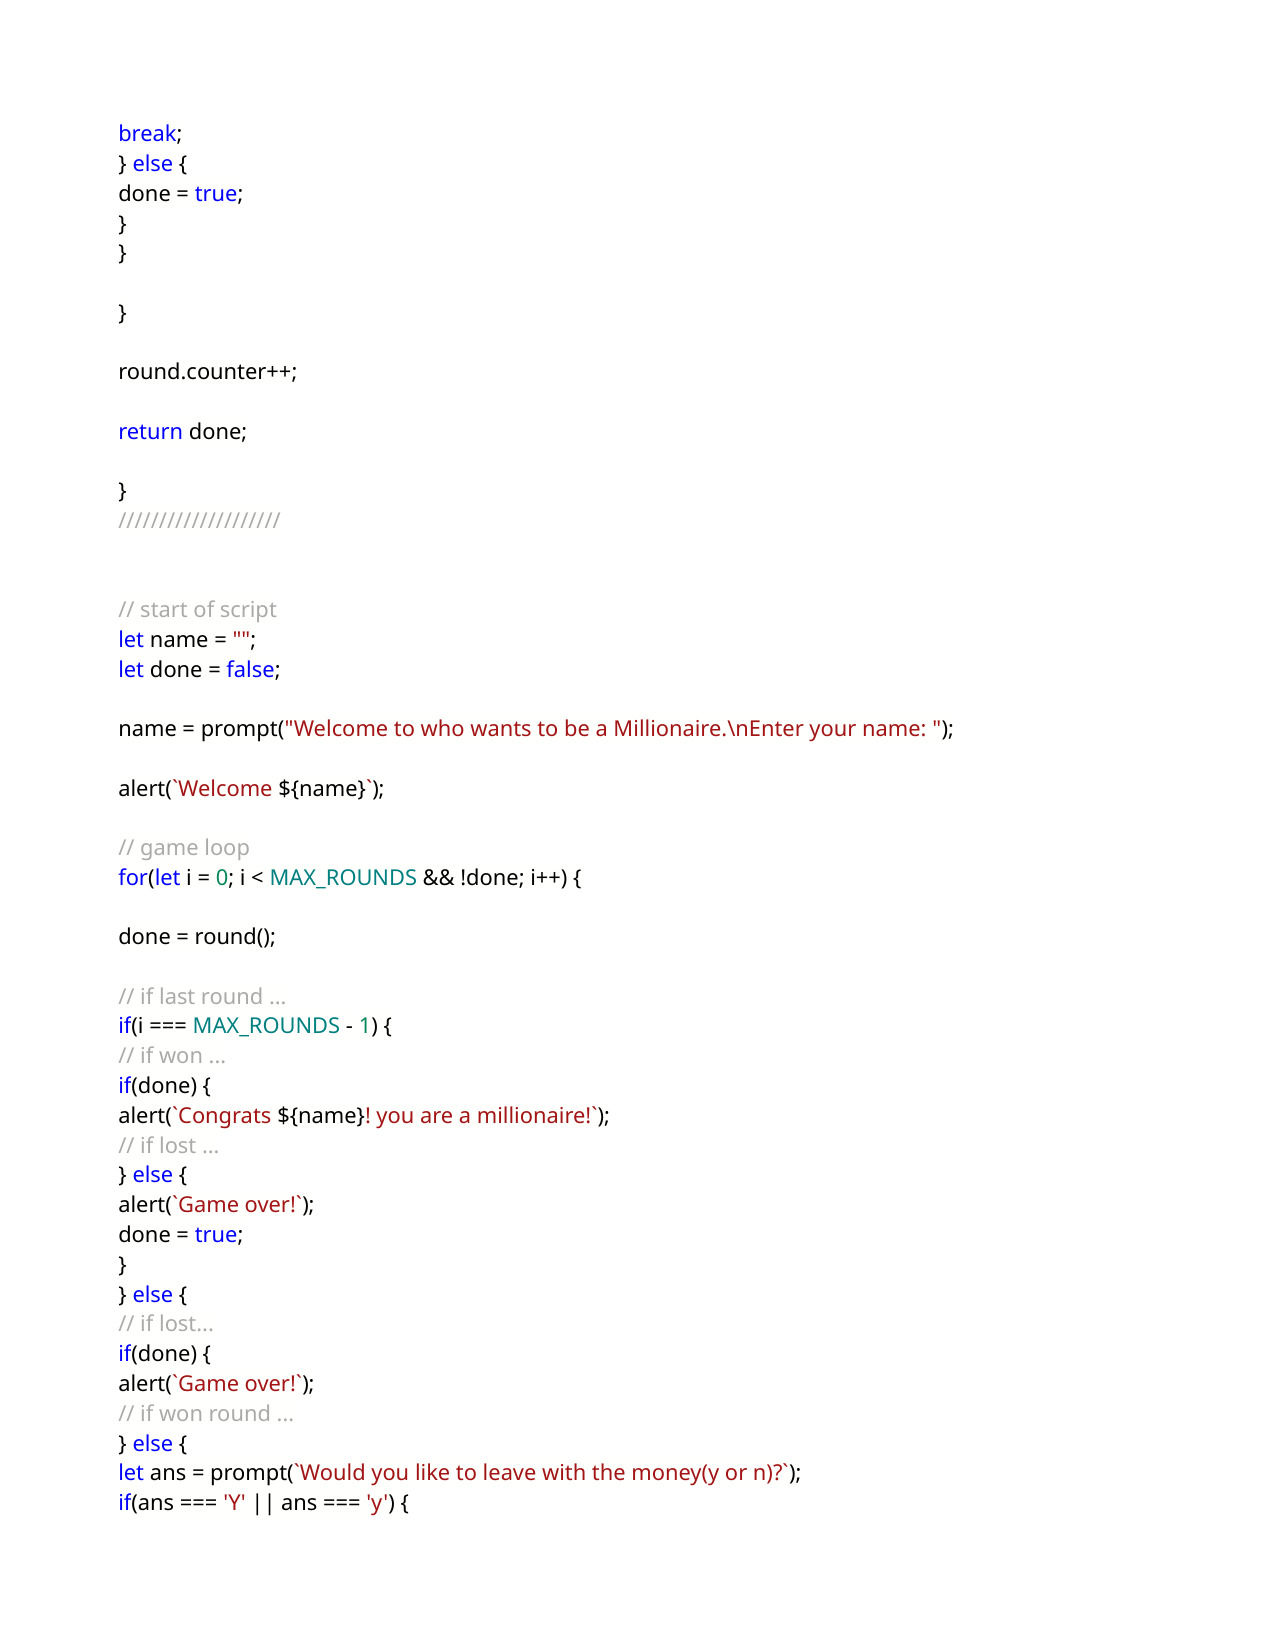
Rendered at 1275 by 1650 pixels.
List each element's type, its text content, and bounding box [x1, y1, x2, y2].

text if(done) { [118, 1338, 1157, 1368]
text done = true; [118, 1219, 1157, 1249]
text done = round(); [118, 921, 1157, 951]
text // game loop [118, 832, 1157, 862]
text if(done) { [118, 1070, 1157, 1100]
text alert(`Game over!`); [118, 1189, 1157, 1219]
text let done = false; [118, 653, 1157, 683]
text } [118, 1249, 1157, 1279]
text } [118, 297, 1157, 327]
text alert(`Game over!`); [118, 1368, 1157, 1398]
text done = true; [118, 178, 1157, 207]
text } [118, 207, 1157, 237]
text name = prompt("Welcome to who wants to be a Millionaire.\nEnter your name: "); [118, 713, 1157, 743]
text let name = ""; [118, 624, 1157, 653]
text if(i === MAX_ROUNDS - 1) { [118, 1011, 1157, 1040]
text // if won ... [118, 1040, 1157, 1070]
text return done; [118, 416, 1157, 446]
text } else { [118, 1159, 1157, 1189]
text round.counter++; [118, 356, 1157, 386]
text } else { [118, 148, 1157, 178]
text break; [118, 118, 1157, 148]
text alert(`Welcome ${name}`); [118, 772, 1157, 802]
text //////////////////// [118, 505, 1157, 535]
text } else { [118, 1428, 1157, 1457]
text // start of script [118, 594, 1157, 624]
text // if last round ... [118, 981, 1157, 1011]
text // if won round ... [118, 1398, 1157, 1428]
text // if lost... [118, 1308, 1157, 1338]
text } [118, 237, 1157, 267]
text if(ans === 'Y' || ans === 'y') { [118, 1487, 1157, 1517]
text } [118, 475, 1157, 505]
text // if lost ... [118, 1130, 1157, 1159]
text } else { [118, 1279, 1157, 1308]
text let ans = prompt(`Would you like to leave with the money(y or n)?`); [118, 1457, 1157, 1487]
text alert(`Congrats ${name}! you are a millionaire!`); [118, 1100, 1157, 1130]
text for(let i = 0; i < MAX_ROUNDS && !done; i++) { [118, 862, 1157, 892]
